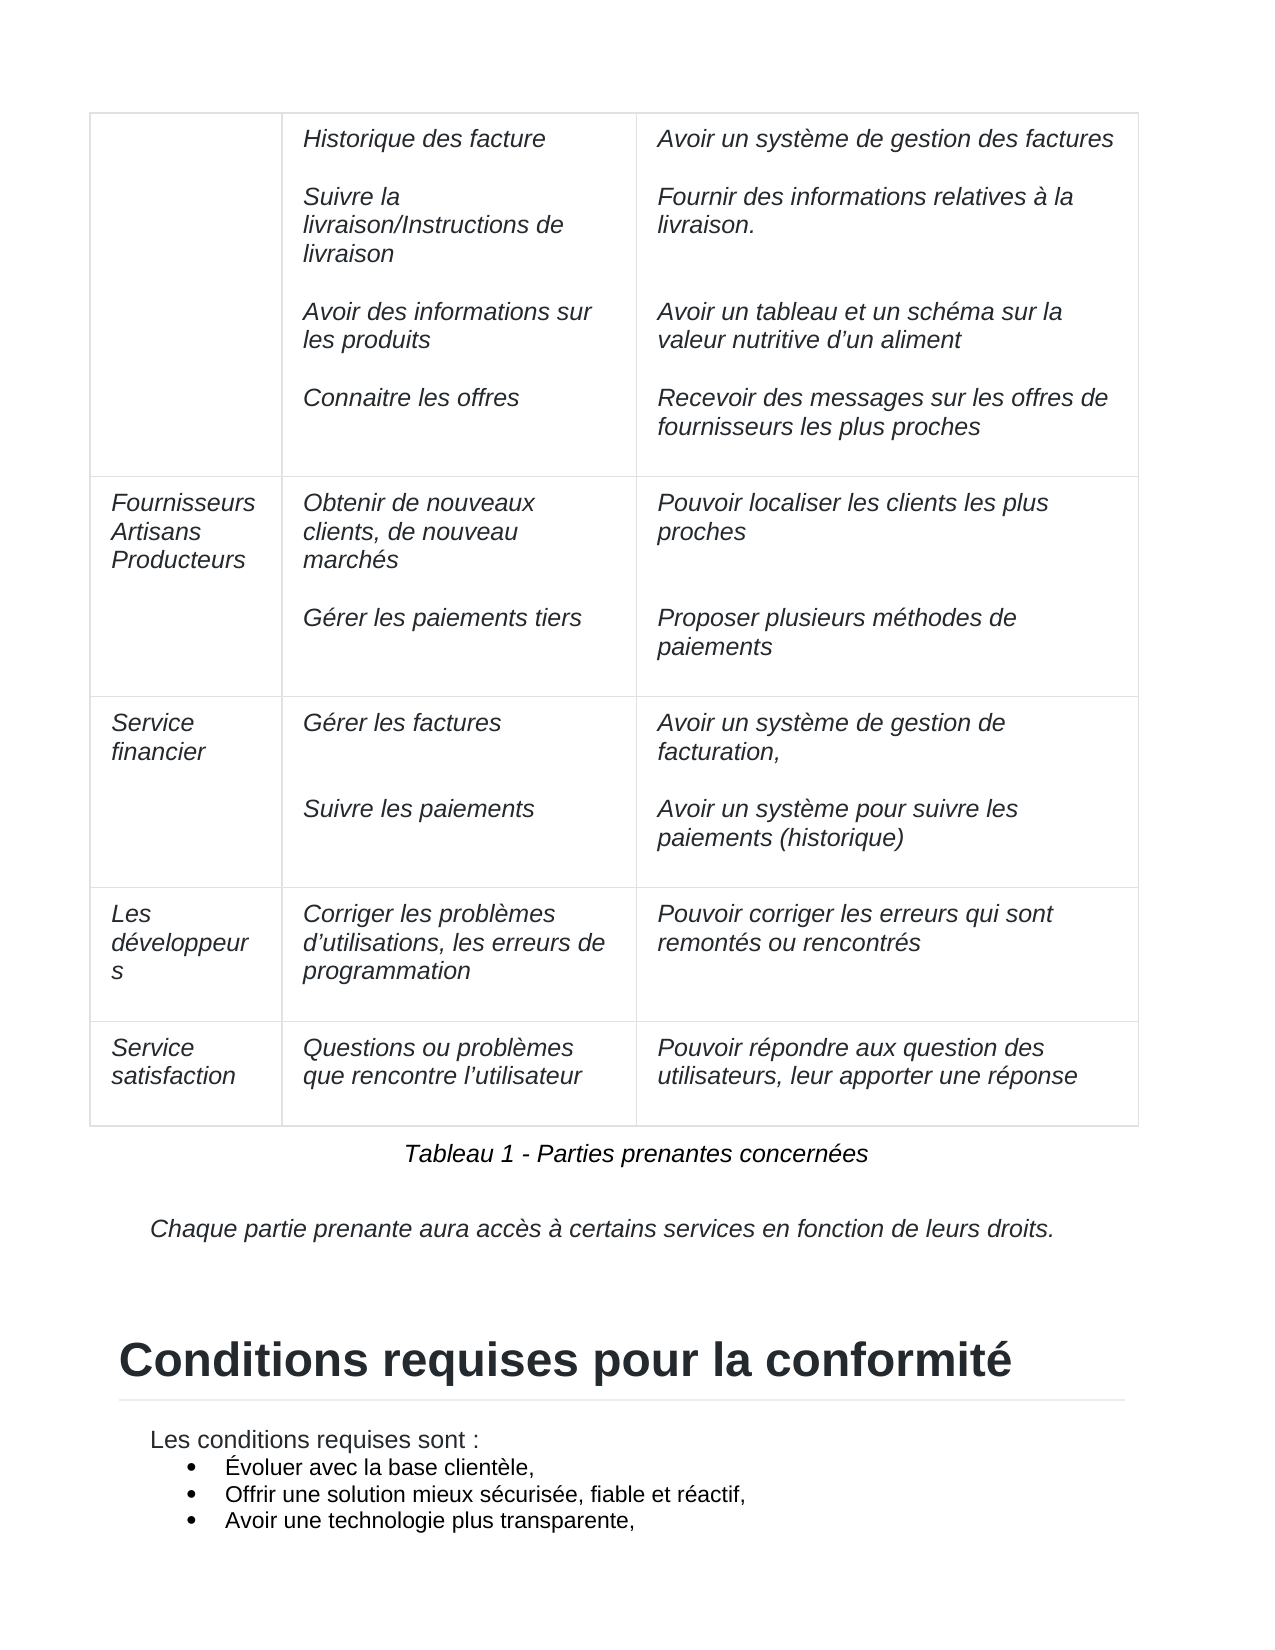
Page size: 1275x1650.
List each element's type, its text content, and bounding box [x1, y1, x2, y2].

table_cell Les développeurs [91, 888, 281, 1021]
table_cell Gérer les factures Suivre les paiements [283, 697, 636, 887]
text Chaque partie prenante aura accès à certains services en fonction de leurs droits. [150, 1214, 1125, 1242]
table_cell Obtenir de nouveaux clients, de nouveau marchés Gérer les paiements tiers [283, 477, 636, 696]
subtitle Conditions requises pour la conformité [119, 1331, 1125, 1399]
table_cell Fournisseurs Artisans Producteurs [91, 477, 281, 696]
table_cell Pouvoir répondre aux question des utilisateurs, leur apporter une réponse [637, 1022, 1138, 1125]
list Offrir une solution mieux sécurisée, fiable et réactif, [187, 1481, 1125, 1507]
table_cell Historique des facture Suivre la livraison/Instructions de livraison Avoir des informations sur les produits Connaitre les offres [283, 114, 636, 476]
text Tableau 1 - Parties prenantes concernées [150, 1139, 1125, 1168]
table_cell Pouvoir corriger les erreurs qui sont remontés ou rencontrés [637, 888, 1138, 1021]
table_cell Service satisfaction [91, 1022, 281, 1125]
text Les conditions requises sont : [150, 1426, 1125, 1454]
table_cell Questions ou problèmes que rencontre l’utilisateur [283, 1022, 636, 1125]
table_cell [91, 114, 281, 476]
table_cell Pouvoir localiser les clients les plus proches Proposer plusieurs méthodes de paiements [637, 477, 1138, 696]
table_cell Avoir un système de gestion de facturation, Avoir un système pour suivre les paiements (historique) [637, 697, 1138, 887]
list Évoluer avec la base clientèle, [187, 1454, 1125, 1481]
table_cell Service financier [91, 697, 281, 887]
table_cell Avoir un système de gestion des factures Fournir des informations relatives à la livraison. Avoir un tableau et un schéma sur la valeur nutritive d’un aliment Recevoir des messages sur les offres de fournisseurs les plus proches [637, 114, 1138, 476]
list Avoir une technologie plus transparente, [187, 1507, 1125, 1533]
table_cell Corriger les problèmes d’utilisations, les erreurs de programmation [283, 888, 636, 1021]
